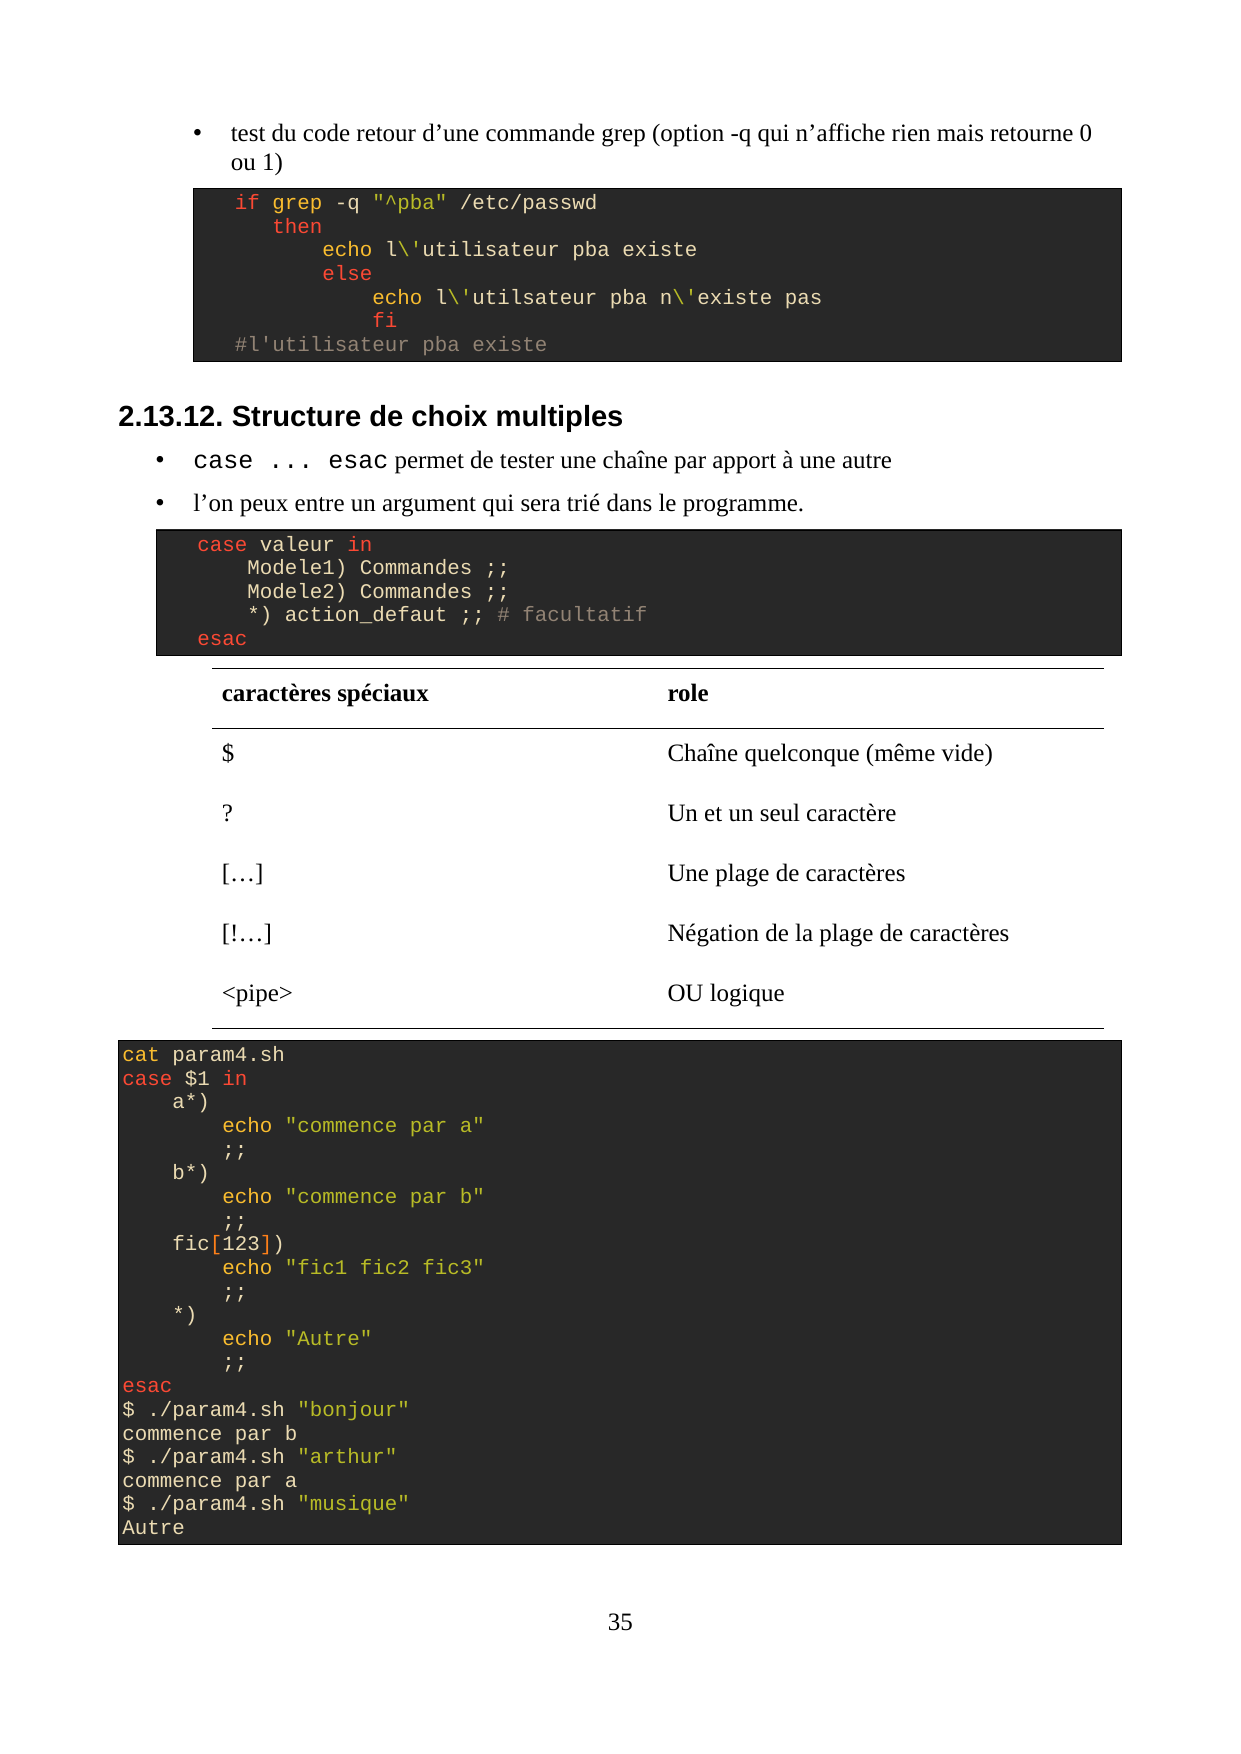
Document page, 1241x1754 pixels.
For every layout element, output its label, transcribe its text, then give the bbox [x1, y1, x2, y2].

text *) [119, 1300, 1121, 1324]
text b*) [119, 1158, 1121, 1182]
table_cell Négation de la plage de caractères [658, 908, 1103, 968]
table_cell OU logique [658, 968, 1103, 1028]
list case valeur in [157, 531, 1121, 553]
text commence par b [119, 1418, 1121, 1442]
list echo l\'utilsateur pba n\'existe pas [194, 283, 1121, 306]
list fi [194, 306, 1121, 330]
text echo "commence par a" [119, 1111, 1121, 1135]
list test du code retour d’une commande grep (option -q qui n’affiche rien mais retourne 0 ou 1) [193, 118, 1122, 176]
table_header role [658, 669, 1103, 728]
list esac [157, 624, 1121, 655]
list case ... esac permet de tester une chaîne par apport à une autre [156, 445, 1122, 476]
list then [194, 212, 1121, 235]
text $ ./param4.sh "musique" [119, 1489, 1121, 1513]
text a*) [119, 1087, 1121, 1111]
list Modele1) Commandes ;; [157, 553, 1121, 577]
text cat param4.sh [119, 1041, 1121, 1064]
text case $1 in [119, 1064, 1121, 1087]
text echo "commence par b" [119, 1182, 1121, 1206]
list else [194, 259, 1121, 283]
table_cell […] [212, 848, 658, 908]
table_header caractères spéciaux [212, 669, 658, 728]
text ;; [119, 1135, 1121, 1158]
list Modele2) Commandes ;; [157, 577, 1121, 601]
text $ ./param4.sh "bonjour" [119, 1395, 1121, 1418]
text $ ./param4.sh "arthur" [119, 1442, 1121, 1466]
text ;; [119, 1348, 1121, 1371]
table_cell Un et un seul caractère [658, 788, 1103, 848]
text commence par a [119, 1466, 1121, 1489]
table_cell <pipe> [212, 968, 658, 1028]
list l’on peux entre un argument qui sera trié dans le programme. [156, 488, 1122, 517]
list if grep -q "^pba" /etc/passwd [194, 189, 1121, 212]
table_cell ? [212, 788, 658, 848]
table_cell Chaîne quelconque (même vide) [658, 729, 1103, 788]
subtitle Structure de choix multiples [118, 399, 1122, 432]
text ;; [119, 1277, 1121, 1300]
text fic[123]) [119, 1229, 1121, 1253]
text Autre [119, 1513, 1121, 1544]
text echo "Autre" [119, 1324, 1121, 1348]
table_cell [!…] [212, 908, 658, 968]
list echo l\'utilisateur pba existe [194, 235, 1121, 259]
text esac [119, 1371, 1121, 1395]
table_cell $ [212, 729, 658, 788]
table_cell Une plage de caractères [658, 848, 1103, 908]
list #l'utilisateur pba existe [194, 330, 1121, 361]
text echo "fic1 fic2 fic3" [119, 1253, 1121, 1277]
list *) action_defaut ;; # facultatif [157, 601, 1121, 624]
text ;; [119, 1206, 1121, 1229]
